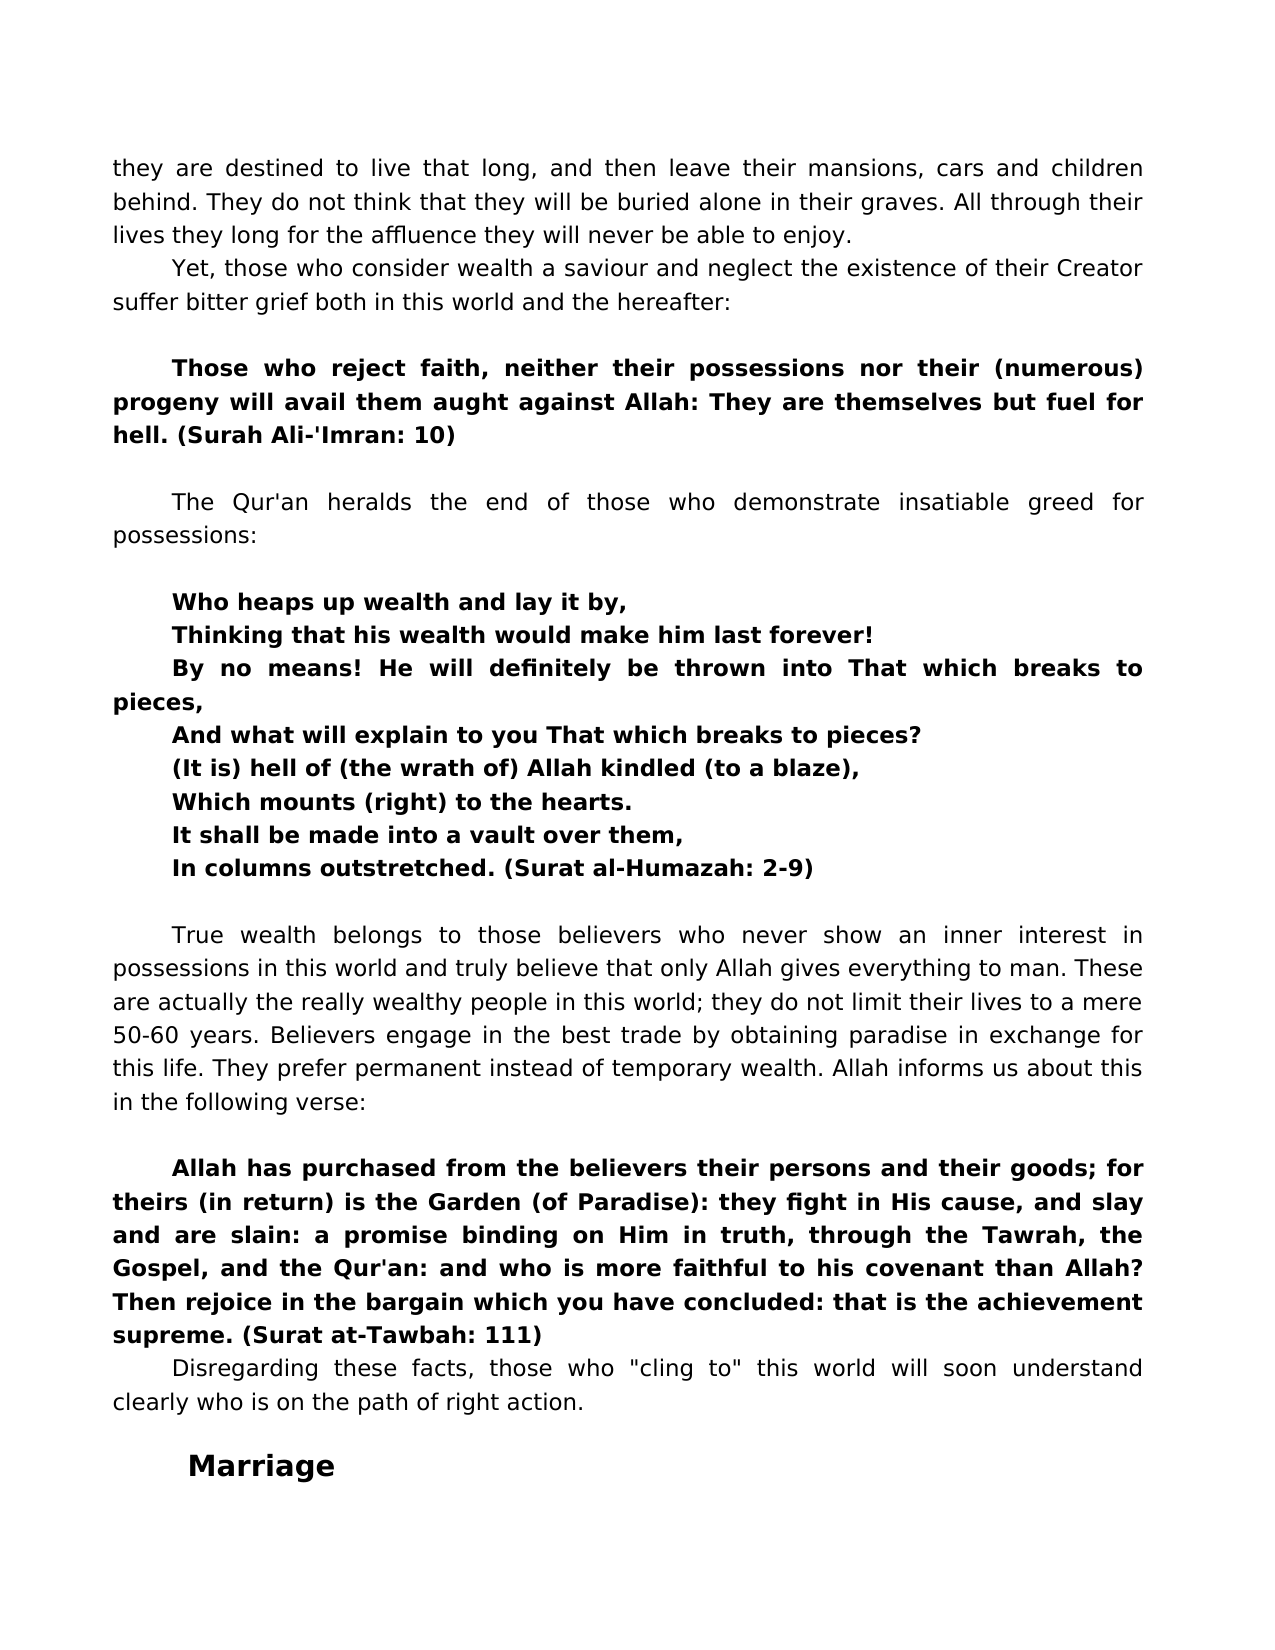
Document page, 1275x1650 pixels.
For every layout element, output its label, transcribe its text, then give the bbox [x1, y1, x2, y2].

text (It is) hell of (the wrath of) Allah kindled (to a blaze), [112, 750, 1145, 783]
text they are destined to live that long, and then leave their mansions, cars and children behind. They do not think that they will be buried alone in their graves. All through their lives they long for the affluence they will never be able to enjoy. [112, 150, 1145, 250]
text True wealth belongs to those believers who never show an inner interest in possessions in this world and truly believe that only Allah gives everything to man. These are actually the really wealthy people in this world; they do not limit their lives to a mere 50-60 years. Believers engage in the best trade by obtaining paradise in exchange for this life. They prefer permanent instead of temporary wealth. Allah informs us about this in the following verse: [112, 917, 1145, 1117]
text Allah has purchased from the believers their persons and their goods; for theirs (in return) is the Garden (of Paradise): they fight in His cause, and slay and are slain: a promise binding on Him in truth, through the Tawrah, the Gospel, and the Qur'an: and who is more faithful to his covenant than Allah? Then rejoice in the bargain which you have concluded: that is the achievement supreme. (Surat at-Tawbah: 111) [112, 1150, 1145, 1350]
text Which mounts (right) to the hearts. [112, 783, 1145, 817]
text Marriage [112, 1450, 1145, 1483]
text Who heaps up wealth and lay it by, [112, 583, 1145, 617]
text And what will explain to you That which breaks to pieces? [112, 717, 1145, 750]
text Those who reject faith, neither their possessions nor their (numerous) progeny will avail them aught against Allah: They are themselves but fuel for hell. (Surah Ali-'Imran: 10) [112, 350, 1145, 450]
text Disregarding these facts, those who "cling to" this world will soon understand clearly who is on the path of right action. [112, 1350, 1145, 1417]
text By no means! He will definitely be thrown into That which breaks to pieces, [112, 650, 1145, 717]
text Thinking that his wealth would make him last forever! [112, 617, 1145, 650]
text The Qur'an heralds the end of those who demonstrate insatiable greed for possessions: [112, 483, 1145, 550]
text Yet, those who consider wealth a saviour and neglect the existence of their Creator suffer bitter grief both in this world and the hereafter: [112, 250, 1145, 317]
text In columns outstretched. (Surat al-Humazah: 2-9) [112, 850, 1145, 883]
text It shall be made into a vault over them, [112, 817, 1145, 850]
